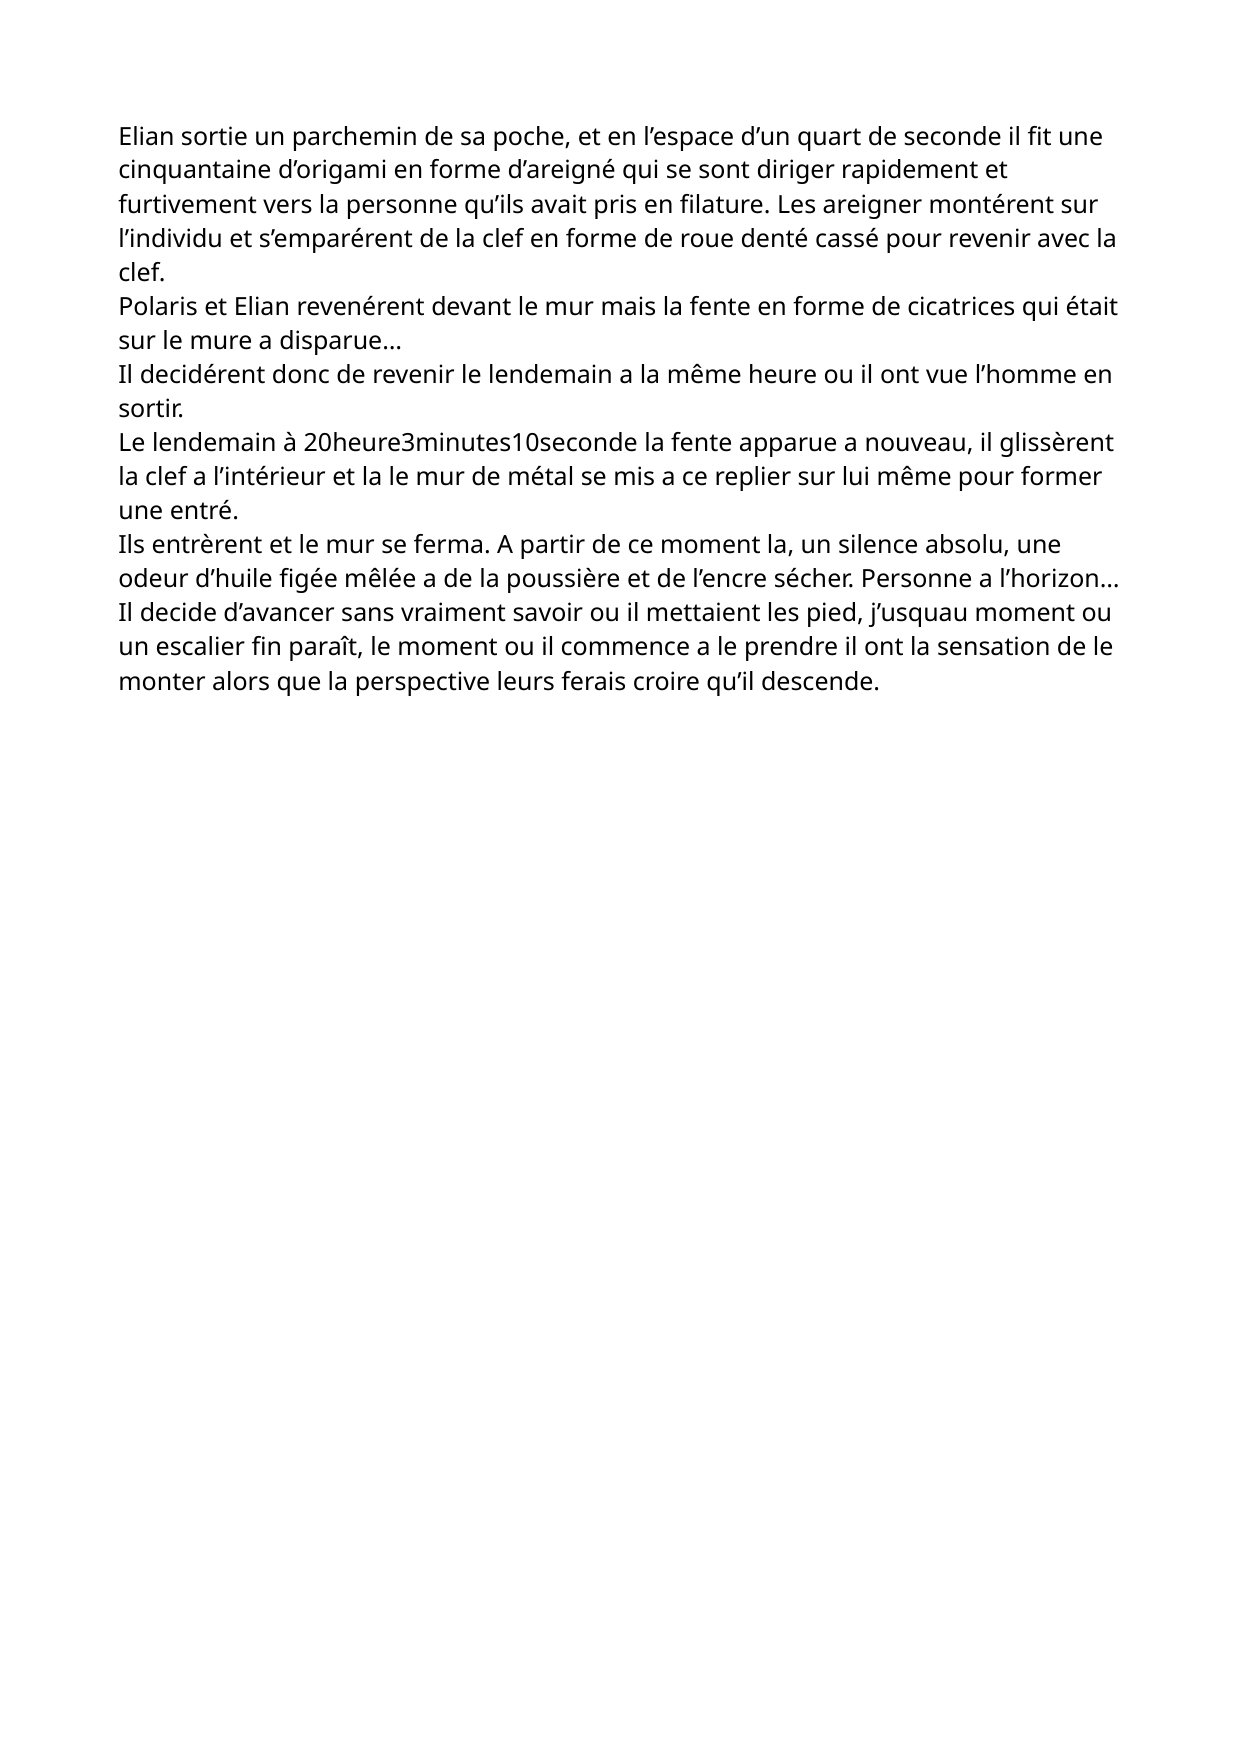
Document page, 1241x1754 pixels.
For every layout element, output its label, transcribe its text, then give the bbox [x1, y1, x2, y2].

text Le lendemain à 20heure3minutes10seconde la fente apparue a nouveau, il glissèrent la clef a l’intérieur et la le mur de métal se mis a ce replier sur lui même pour former une entré. [118, 425, 1122, 527]
text Polaris et Elian revenérent devant le mur mais la fente en forme de cicatrices qui était sur le mure a disparue… [118, 288, 1122, 357]
text Il decidérent donc de revenir le lendemain a la même heure ou il ont vue l’homme en sortir. [118, 357, 1122, 425]
text Elian sortie un parchemin de sa poche, et en l’espace d’un quart de seconde il fit une cinquantaine d’origami en forme d’areigné qui se sont diriger rapidement et furtivement vers la personne qu’ils avait pris en filature. Les areigner montérent sur l’individu et s’emparérent de la clef en forme de roue denté cassé pour revenir avec la clef. [118, 118, 1122, 288]
text Ils entrèrent et le mur se ferma. A partir de ce moment la, un silence absolu, une odeur d’huile figée mêlée a de la poussière et de l’encre sécher. Personne a l’horizon… [118, 527, 1122, 595]
text Il decide d’avancer sans vraiment savoir ou il mettaient les pied, j’usquau moment ou un escalier fin paraît, le moment ou il commence a le prendre il ont la sensation de le monter alors que la perspective leurs ferais croire qu’il descende. [118, 595, 1122, 697]
